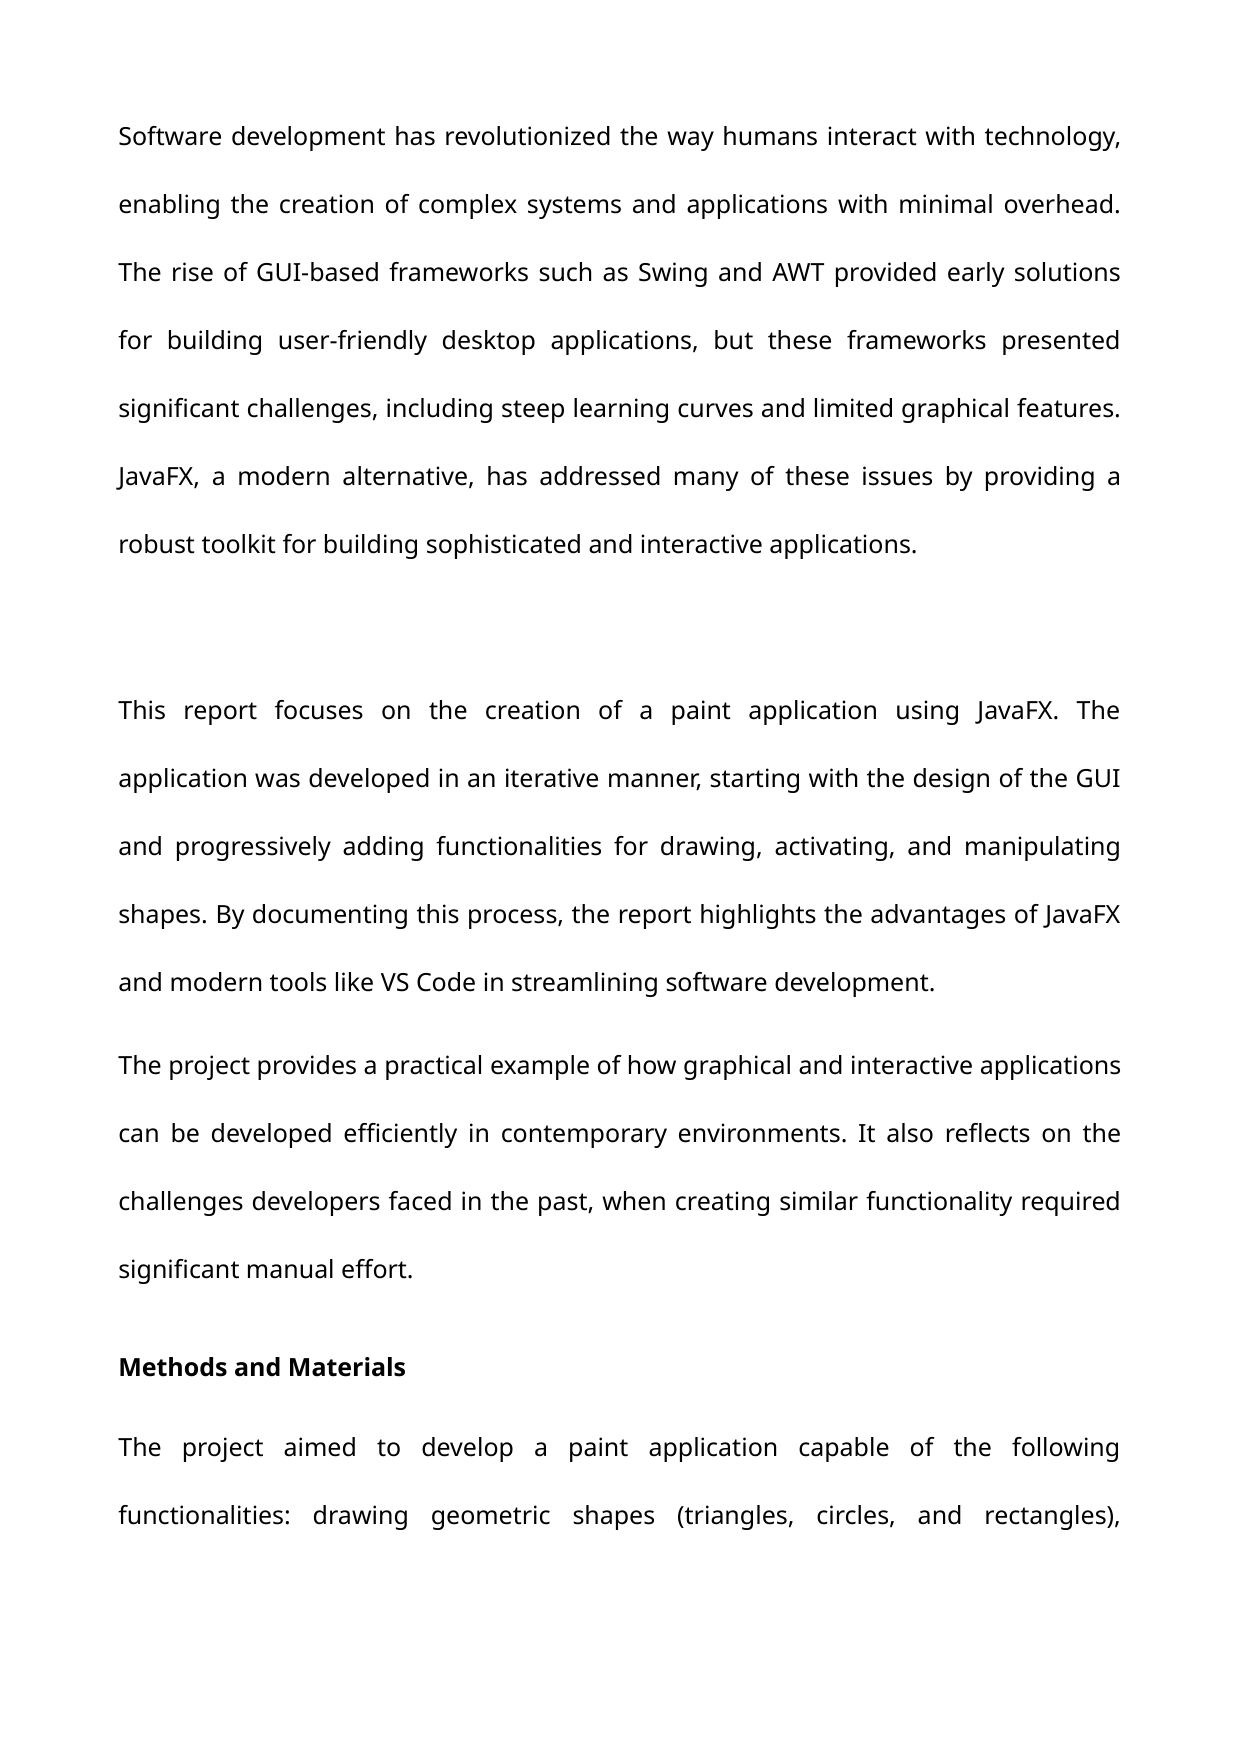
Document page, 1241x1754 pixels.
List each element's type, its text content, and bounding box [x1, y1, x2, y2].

subtitle Methods and Materials [118, 1349, 1122, 1383]
text The project aimed to develop a paint application capable of the following functionalities: drawing geometric shapes (triangles, circles, and rectangles), [118, 1430, 1122, 1532]
text Software development has revolutionized the way humans interact with technology, enabling the creation of complex systems and applications with minimal overhead. The rise of GUI-based frameworks such as Swing and AWT provided early solutions for building user-friendly desktop applications, but these frameworks presented significant challenges, including steep learning curves and limited graphical features. JavaFX, a modern alternative, has addressed many of these issues by providing a robust toolkit for building sophisticated and interactive applications. [118, 118, 1122, 561]
text This report focuses on the creation of a paint application using JavaFX. The application was developed in an iterative manner, starting with the design of the GUI and progressively adding functionalities for drawing, activating, and manipulating shapes. By documenting this process, the report highlights the advantages of JavaFX and modern tools like VS Code in streamlining software development. [118, 692, 1122, 999]
text The project provides a practical example of how graphical and interactive applications can be developed efficiently in contemporary environments. It also reflects on the challenges developers faced in the past, when creating similar functionality required significant manual effort. [118, 1047, 1122, 1286]
